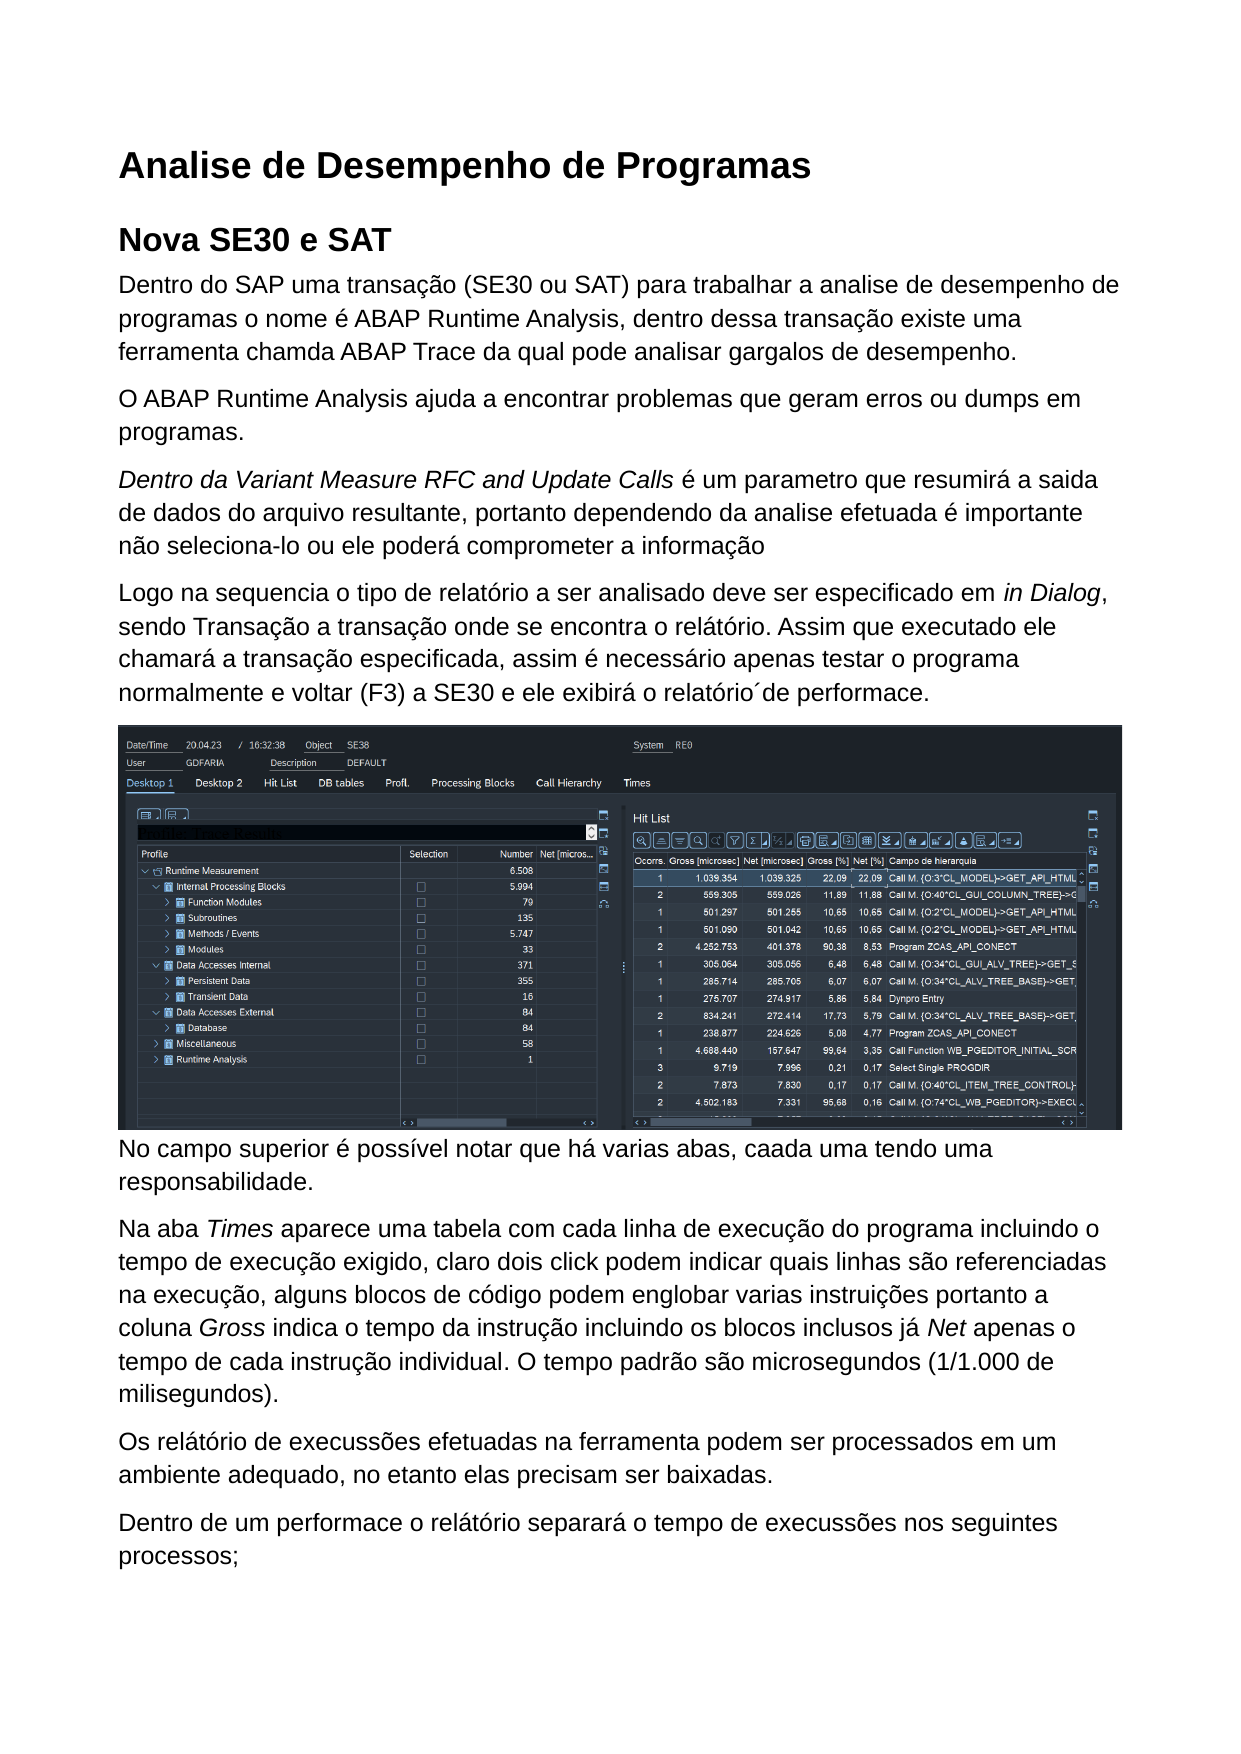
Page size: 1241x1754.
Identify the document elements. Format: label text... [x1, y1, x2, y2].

text Dentro da Variant Measure RFC and Update Calls é um parametro que resumirá a saida de dados do arquivo resultante, portanto dependendo da analise efetuada é importante não seleciona-lo ou ele poderá comprometer a informação [118, 465, 1122, 559]
picture [118, 725, 1123, 1130]
text O ABAP Runtime Analysis ajuda a encontrar problemas que geram erros ou dumps em programas. [118, 384, 1122, 446]
text Na aba Times aparece uma tabela com cada linha de execução do programa incluindo o tempo de execução exigido, claro dois click podem indicar quais linhas são referenciadas na execução, alguns blocos de código podem englobar varias instruições portanto a coluna Gross indica o tempo da instrução incluindo os blocos inclusos já Net apenas o tempo de cada instrução individual. O tempo padrão são microsegundos (1/1.000 de milisegundos). [118, 1214, 1122, 1408]
text Dentro do SAP uma transação (SE30 ou SAT) para trabalhar a analise de desempenho de programas o nome é ABAP Runtime Analysis, dentro dessa transação existe uma ferramenta chamda ABAP Trace da qual pode analisar gargalos de desempenho. [118, 271, 1122, 365]
subtitle Analise de Desempenho de Programas [118, 143, 1122, 186]
text Dentro de um performace o relátório separará o tempo de execussões nos seguintes processos; [118, 1508, 1122, 1569]
text No campo superior é possível notar que há varias abas, caada uma tendo uma responsabilidade. [118, 1130, 1122, 1196]
subtitle Nova SE30 e SAT [118, 219, 1122, 258]
text Os relátório de execussões efetuadas na ferramenta podem ser processados em um ambiente adequado, no etanto elas precisam ser baixadas. [118, 1427, 1122, 1489]
text Logo na sequencia o tipo de relatório a ser analisado deve ser especificado em in Dialog, sendo Transação a transação onde se encontra o relátório. Assim que executado ele chamará a transação especificada, assim é necessário apenas testar o programa normalmente e voltar (F3) a SE30 e ele exibirá o relatório´de performace. [118, 578, 1122, 706]
